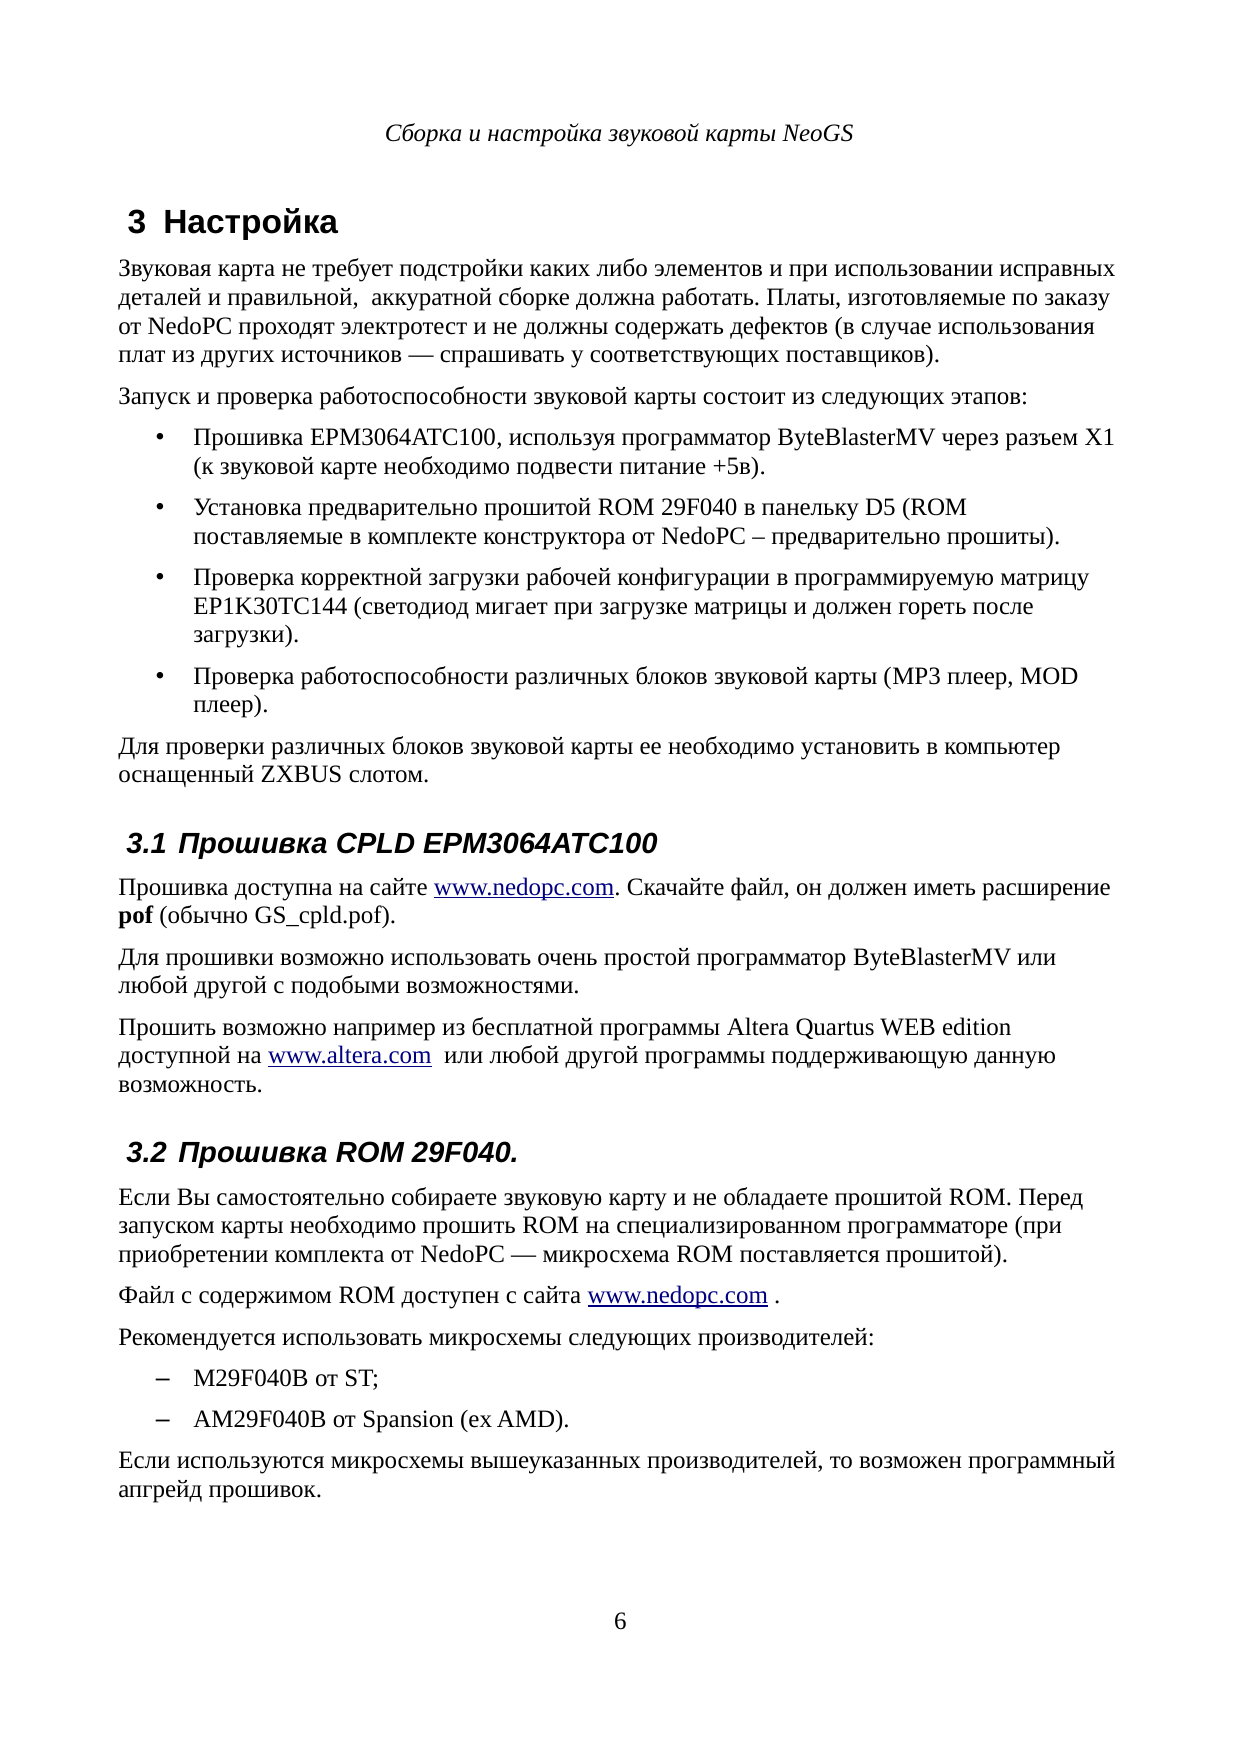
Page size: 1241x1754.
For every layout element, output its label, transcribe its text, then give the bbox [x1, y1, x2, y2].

text Если Вы самостоятельно собираете звуковую карту и не обладаете прошитой ROM. Перед запуском карты необходимо прошить ROM на специализированном программаторе (при приобретении комплекта от NedoPC — микросхема ROM поставляется прошитой). [118, 1182, 1122, 1268]
list M29F040B от ST; [156, 1363, 1122, 1392]
text Прошить возможно например из бесплатной программы Altera Quartus WEB edition доступной на www.altera.com или любой другой программы поддерживающую данную возможность. [118, 1012, 1122, 1098]
list Проверка работоспособности различных блоков звуковой карты (MP3 плеер, MOD плеер). [156, 661, 1122, 718]
list Прошивка EPM3064ATC100, используя программатор ByteBlasterMV через разъем X1 (к звуковой карте необходимо подвести питание +5в). [156, 422, 1122, 479]
subtitle Настройка [118, 202, 1122, 241]
list AM29F040B от Spansion (ex AMD). [156, 1404, 1122, 1433]
text Если используются микросхемы вышеуказанных производителей, то возможен программный апгрейд прошивок. [118, 1445, 1122, 1503]
text Запуск и проверка работоспособности звуковой карты состоит из следующих этапов: [118, 381, 1122, 409]
subtitle Прошивка ROM 29F040. [118, 1136, 1122, 1169]
subtitle Прошивка CPLD EPM3064ATC100 [118, 826, 1122, 859]
text Файл с содержимом ROM доступен с сайта www.nedopc.com . [118, 1280, 1122, 1309]
text Для проверки различных блоков звуковой карты ее необходимо установить в компьютер оснащенный ZXBUS слотом. [118, 731, 1122, 788]
text Рекомендуется использовать микросхемы следующих производителей: [118, 1322, 1122, 1350]
text Для прошивки возможно использовать очень простой программатор ByteBlasterMV или любой другой с подобыми возможностями. [118, 942, 1122, 999]
list Проверка корректной загрузки рабочей конфигурации в программируемую матрицу EP1K30TC144 (светодиод мигает при загрузке матрицы и должен гореть после загрузки). [156, 562, 1122, 648]
text Прошивка доступна на сайте www.nedopc.com. Скачайте файл, он должен иметь расширение pof (обычно GS_cpld.pof). [118, 872, 1122, 929]
text Звуковая карта не требует подстройки каких либо элементов и при использовании исправных деталей и правильной, аккуратной сборке должна работать. Платы, изготовляемые по заказу от NedoPC проходят электротест и не должны содержать дефектов (в случае использования плат из других источников — спрашивать у соответствующих поставщиков). [118, 253, 1122, 368]
list Установка предварительно прошитой ROM 29F040 в панельку D5 (ROM поставляемые в комплекте конструктора от NedoPC – предварительно прошиты). [156, 492, 1122, 549]
